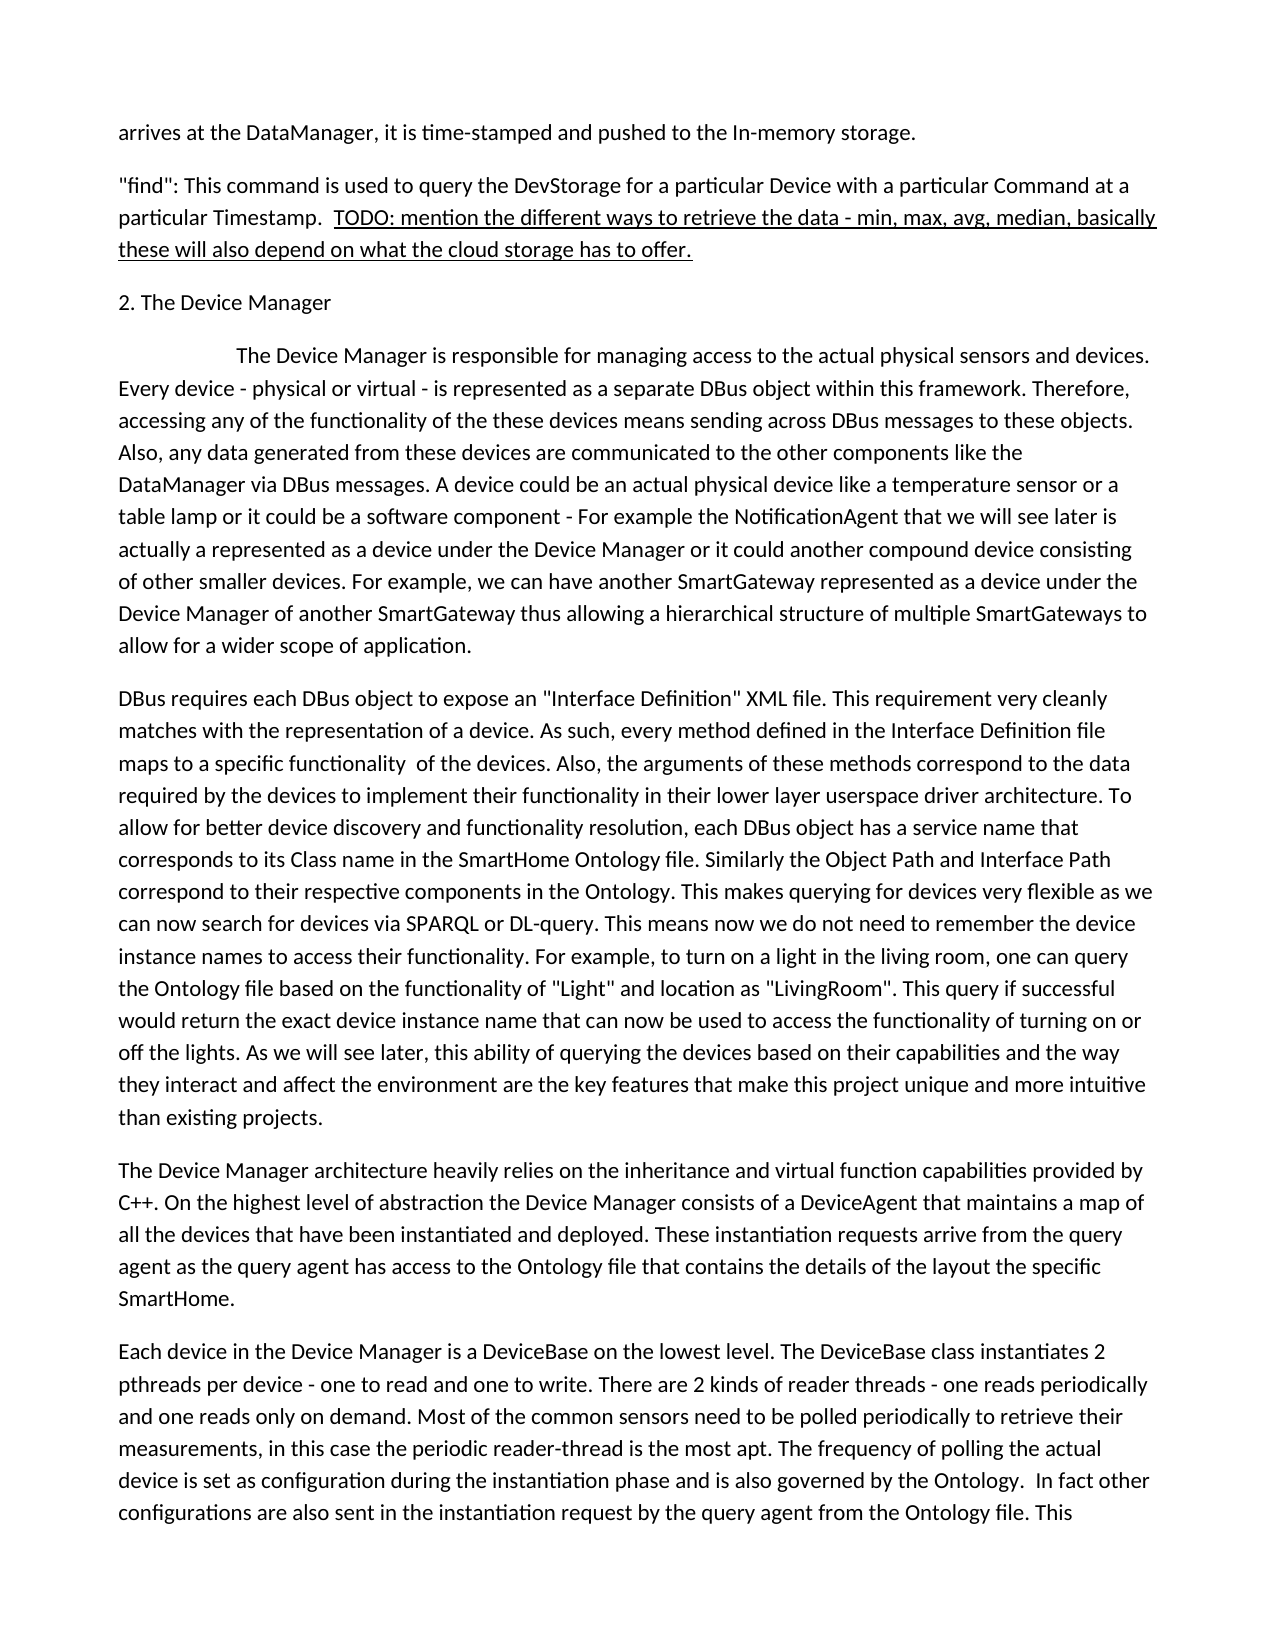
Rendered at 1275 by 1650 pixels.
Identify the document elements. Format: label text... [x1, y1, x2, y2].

text 2. The Device Manager [118, 288, 1157, 317]
text The Device Manager is responsible for managing access to the actual physical sensors and devices. Every device - physical or virtual - is represented as a separate DBus object within this framework. Therefore, accessing any of the functionality of the these devices means sending across DBus messages to these objects. Also, any data generated from these devices are communicated to the other components like the DataManager via DBus messages. A device could be an actual physical device like a temperature sensor or a table lamp or it could be a software component - For example the NotificationAgent that we will see later is actually a represented as a device under the Device Manager or it could another compound device consisting of other smaller devices. For example, we can have another SmartGateway represented as a device under the Device Manager of another SmartGateway thus allowing a hierarchical structure of multiple SmartGateways to allow for a wider scope of application. [118, 342, 1157, 659]
text DBus requires each DBus object to expose an "Interface Definition" XML file. This requirement very cleanly matches with the representation of a device. As such, every method defined in the Interface Definition file maps to a specific functionality of the devices. Also, the arguments of these methods correspond to the data required by the devices to implement their functionality in their lower layer userspace driver architecture. To allow for better device discovery and functionality resolution, each DBus object has a service name that corresponds to its Class name in the SmartHome Ontology file. Similarly the Object Path and Interface Path correspond to their respective components in the Ontology. This makes querying for devices very flexible as we can now search for devices via SPARQL or DL-query. This means now we do not need to remember the device instance names to access their functionality. For example, to turn on a light in the living room, one can query the Ontology file based on the functionality of "Light" and location as "LivingRoom". This query if successful would return the exact device instance name that can now be used to access the functionality of turning on or off the lights. As we will see later, this ability of querying the devices based on their capabilities and the way they interact and affect the environment are the key features that make this project unique and more intuitive than existing projects. [118, 684, 1157, 1131]
text The Device Manager architecture heavily relies on the inheritance and virtual function capabilities provided by C++. On the highest level of abstraction the Device Manager consists of a DeviceAgent that maintains a map of all the devices that have been instantiated and deployed. These instantiation requests arrive from the query agent as the query agent has access to the Ontology file that contains the details of the layout the specific SmartHome. [118, 1156, 1157, 1312]
text arrives at the DataManager, it is time-stamped and pushed to the In-memory storage. [118, 118, 1157, 146]
text "find": This command is used to query the DevStorage for a particular Device with a particular Command at a particular Timestamp. TODO: mention the different ways to retrieve the data - min, max, avg, median, basically these will also depend on what the cloud storage has to offer. [118, 171, 1157, 263]
text Each device in the Device Manager is a DeviceBase on the lowest level. The DeviceBase class instantiates 2 pthreads per device - one to read and one to write. There are 2 kinds of reader threads - one reads periodically and one reads only on demand. Most of the common sensors need to be polled periodically to retrieve their measurements, in this case the periodic reader-thread is the most apt. The frequency of polling the actual device is set as configuration during the instantiation phase and is also governed by the Ontology. In fact other configurations are also sent in the instantiation request by the query agent from the Ontology file. This [118, 1337, 1157, 1526]
